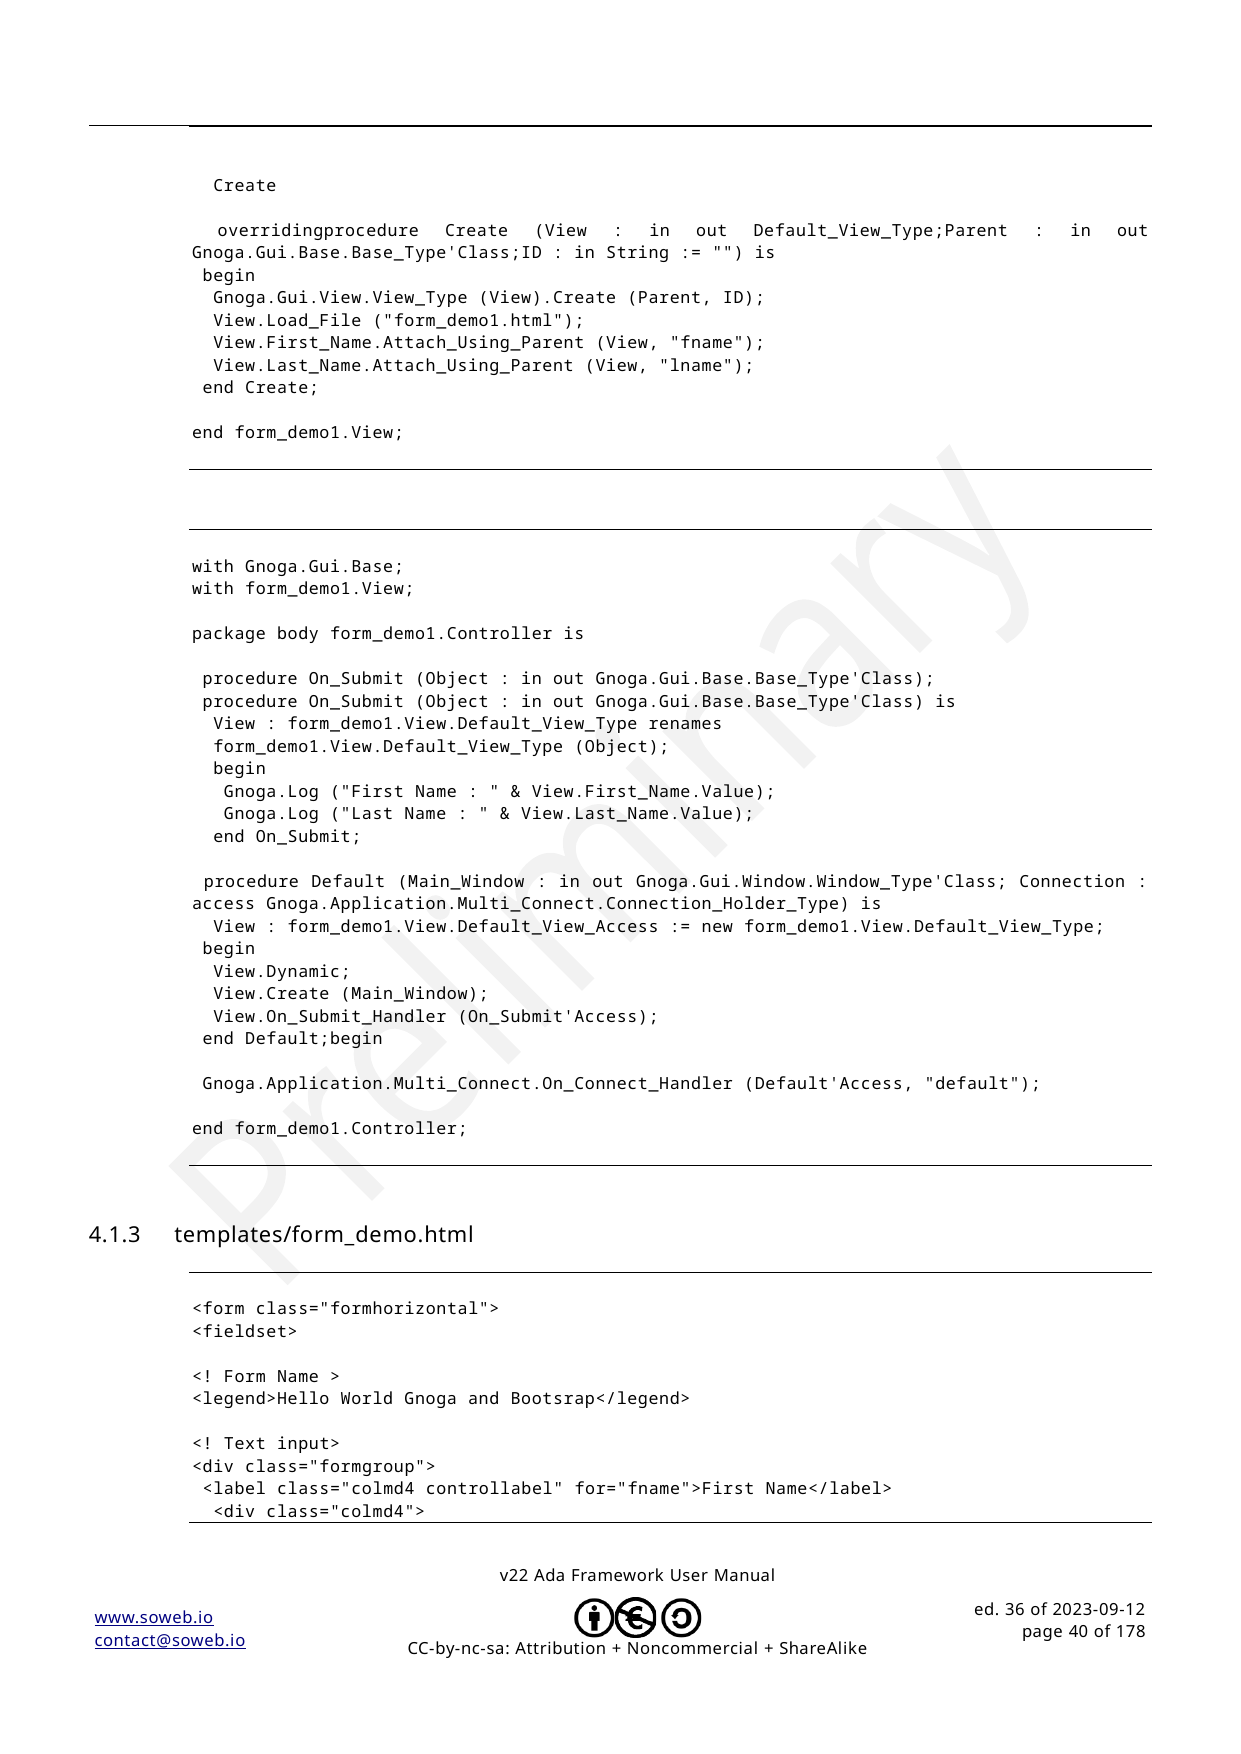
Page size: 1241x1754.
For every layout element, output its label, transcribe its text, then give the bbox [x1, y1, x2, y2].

list end Default;begin [189, 1024, 364, 1069]
picture [660, 1597, 702, 1638]
list end form_demo1.Controller; [189, 1092, 335, 1165]
list [575, 957, 1152, 979]
list [995, 530, 1152, 574]
list form_demo1.View.Default_View_Type (Object); [613, 732, 683, 754]
list <div class="form­group"> [189, 1452, 1152, 1474]
list begin [189, 754, 706, 777]
list View.Dynamic; [189, 957, 421, 979]
list <legend>Hello World Gnoga and Bootsrap</legend> [189, 1384, 1152, 1407]
list with form_demo1.View; [189, 574, 862, 597]
list View.Create (Main_Window); [450, 979, 518, 1002]
list Gnoga.Log ("First Name : " & View.First_Name.Value); [189, 777, 655, 799]
picture [573, 1597, 657, 1638]
list View : form_demo1.View.Default_View_Access := new form_demo1.View.Default_View_Type; [533, 912, 621, 934]
list [501, 957, 569, 979]
list end On_Submit; [189, 822, 568, 867]
subtitle templates/form_demo.html [255, 1219, 1152, 1260]
list procedure On_Submit (Object : in out Gnoga.Gui.Base.Base_Type'Class) is [867, 687, 1152, 709]
list end form_demo1.Controller; [197, 1139, 265, 1165]
list <div class="col­md­4"> [189, 1497, 1152, 1522]
list Gnoga.Gui.View.View_Type (View).Create (Parent, ID); [189, 283, 1152, 306]
list <!­­ Form Name ­­> [189, 1362, 1152, 1384]
list procedure On_Submit (Object : in out Gnoga.Gui.Base.Base_Type'Class); [189, 642, 822, 687]
list View : form_demo1.View.Default_View_Type renames [189, 709, 687, 732]
list package body form_demo1.Controller is [189, 597, 907, 642]
list Gnoga.Application.Multi_Connect.On_Connect_Handler (Default'Access, "default"); [189, 1069, 320, 1092]
list Gnoga.Log ("First Name : " & View.First_Name.Value); [735, 777, 1152, 799]
list end form_demo1.Controller; [322, 1092, 1152, 1165]
list <form class="form­horizontal"> [189, 1273, 1152, 1317]
list end form_demo1.View; [189, 396, 1152, 469]
list Gnoga.Log ("First Name : " & View.First_Name.Value); [661, 777, 728, 799]
list overridingprocedure Create (View : in out Default_View_Type;Parent : in out Gnoga.Gui.Base.Base_Type'Class;ID : in String := "") is [189, 216, 1152, 261]
list form_demo1.View.Default_View_Type (Object); [189, 732, 611, 754]
list <!­­ Text input­­> [189, 1407, 1152, 1452]
list [1017, 574, 1152, 597]
list View : form_demo1.View.Default_View_Access := new form_demo1.View.Default_View_Type; [626, 912, 1152, 934]
list end Default;begin [421, 1024, 1152, 1069]
list procedure Default (Main_Window : in out Gnoga.Gui.Window.Window_Type'Class; Connection : access Gnoga.Application.Multi_Connect.Connection_Holder_Type) is [583, 867, 1152, 912]
list [405, 934, 473, 957]
list procedure On_Submit (Object : in out Gnoga.Gui.Base.Base_Type'Class); [863, 642, 1152, 687]
list View : form_demo1.View.Default_View_Type renames [699, 709, 766, 732]
list [1011, 597, 1152, 642]
list end Create; [189, 373, 1152, 396]
list [428, 957, 495, 979]
list <fieldset> [189, 1317, 1152, 1342]
list form_demo1.View.Default_View_Type (Object); [793, 732, 1152, 754]
list [712, 754, 1152, 777]
list form_demo1.View.Default_View_Type (Object); [699, 732, 788, 754]
list end form_demo1.Controller; [396, 1092, 457, 1110]
list Gnoga.Log ("Last Name : " & View.Last_Name.Value); [189, 799, 678, 822]
list ­­­­­­­­­­­­ [189, 193, 1152, 216]
list View.Load_File ("form_demo1.html"); [189, 306, 1152, 328]
list procedure On_Submit (Object : in out Gnoga.Gui.Base.Base_Type'Class); [815, 647, 860, 687]
list View.Last_Name.Attach_Using_Parent (View, "lname"); [189, 351, 1152, 373]
list View.On_Submit_Handler (On_Submit'Access); [546, 1002, 1152, 1024]
list View.On_Submit_Handler (On_Submit'Access); [189, 1002, 462, 1024]
list procedure Default (Main_Window : in out Gnoga.Gui.Window.Window_Type'Class; Connection : access Gnoga.Application.Multi_Connect.Connection_Holder_Type) is [189, 867, 522, 912]
list View : form_demo1.View.Default_View_Access := new form_demo1.View.Default_View_Type; [189, 912, 524, 934]
list Gnoga.Log ("Last Name : " & View.Last_Name.Value); [683, 799, 1152, 822]
list [634, 822, 1152, 867]
list View.First_Name.Attach_Using_Parent (View, "fname"); [189, 328, 1152, 351]
list View.Create (Main_Window); [523, 979, 1152, 1002]
list [870, 530, 992, 574]
list with Gnoga.Gui.Base; [189, 530, 860, 574]
list [552, 934, 1152, 957]
list View.On_Submit_Handler (On_Submit'Access); [473, 1002, 540, 1024]
list begin [189, 261, 1152, 283]
list [890, 597, 1010, 642]
list ­­­­­­­­­­­­ [189, 127, 1152, 171]
list View.Create (Main_Window); [189, 979, 444, 1002]
list begin [189, 934, 399, 957]
list [478, 934, 547, 957]
list procedure On_Submit (Object : in out Gnoga.Gui.Base.Base_Type'Class) is [189, 687, 703, 709]
list <label class="col­md­4 control­label" for="fname">First Name</label> [189, 1474, 1152, 1497]
list [873, 574, 1007, 597]
list Gnoga.Application.Multi_Connect.On_Connect_Handler (Default'Access, "default"); [398, 1069, 1152, 1092]
list [576, 824, 651, 867]
subtitle templates/form_demo.html [88, 1219, 261, 1260]
list end Default;begin [371, 1029, 421, 1069]
list ­­ Create [189, 171, 1152, 193]
list View : form_demo1.View.Default_View_Type renames [770, 709, 1152, 732]
